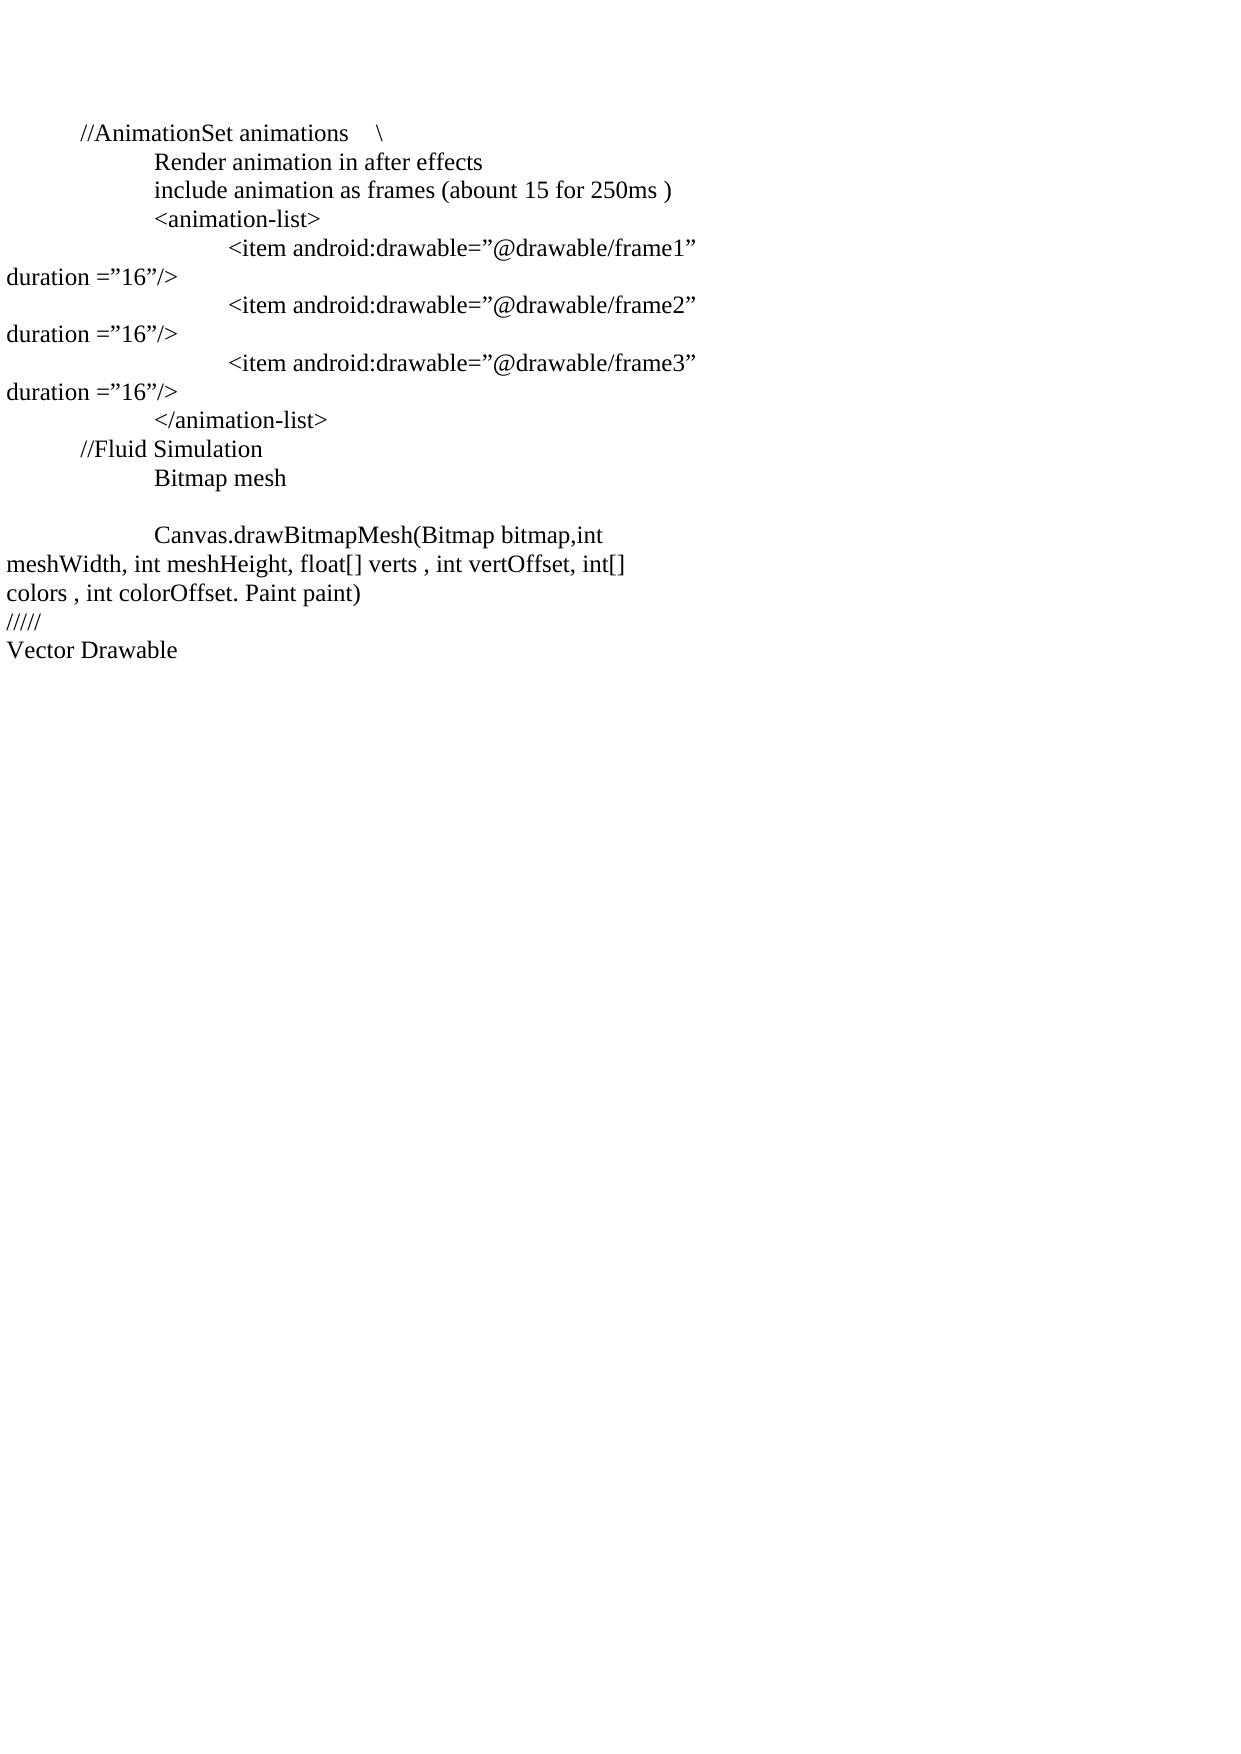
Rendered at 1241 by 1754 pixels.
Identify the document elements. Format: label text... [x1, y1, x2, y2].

text //Fluid Simulation [6, 434, 700, 463]
text Canvas.drawBitmapMesh(Bitmap bitmap,int meshWidth, int meshHeight, float[] verts , int vertOffset, int[] colors , int colorOffset. Paint paint) [6, 521, 700, 607]
text <item android:drawable=”@drawable/frame2” duration =”16”/> [6, 291, 700, 348]
text </animation-list> [6, 406, 700, 434]
text <animation-list> [6, 204, 700, 233]
text include animation as frames (abount 15 for 250ms ) [6, 176, 700, 204]
text Render animation in after effects [6, 147, 700, 176]
text //AnimationSet animations \ [6, 118, 700, 147]
text <item android:drawable=”@drawable/frame1” duration =”16”/> [6, 233, 700, 291]
text Bitmap mesh [6, 463, 700, 492]
text Vector Drawable [6, 636, 700, 664]
text ///// [6, 607, 700, 636]
text <item android:drawable=”@drawable/frame3” duration =”16”/> [6, 348, 700, 406]
